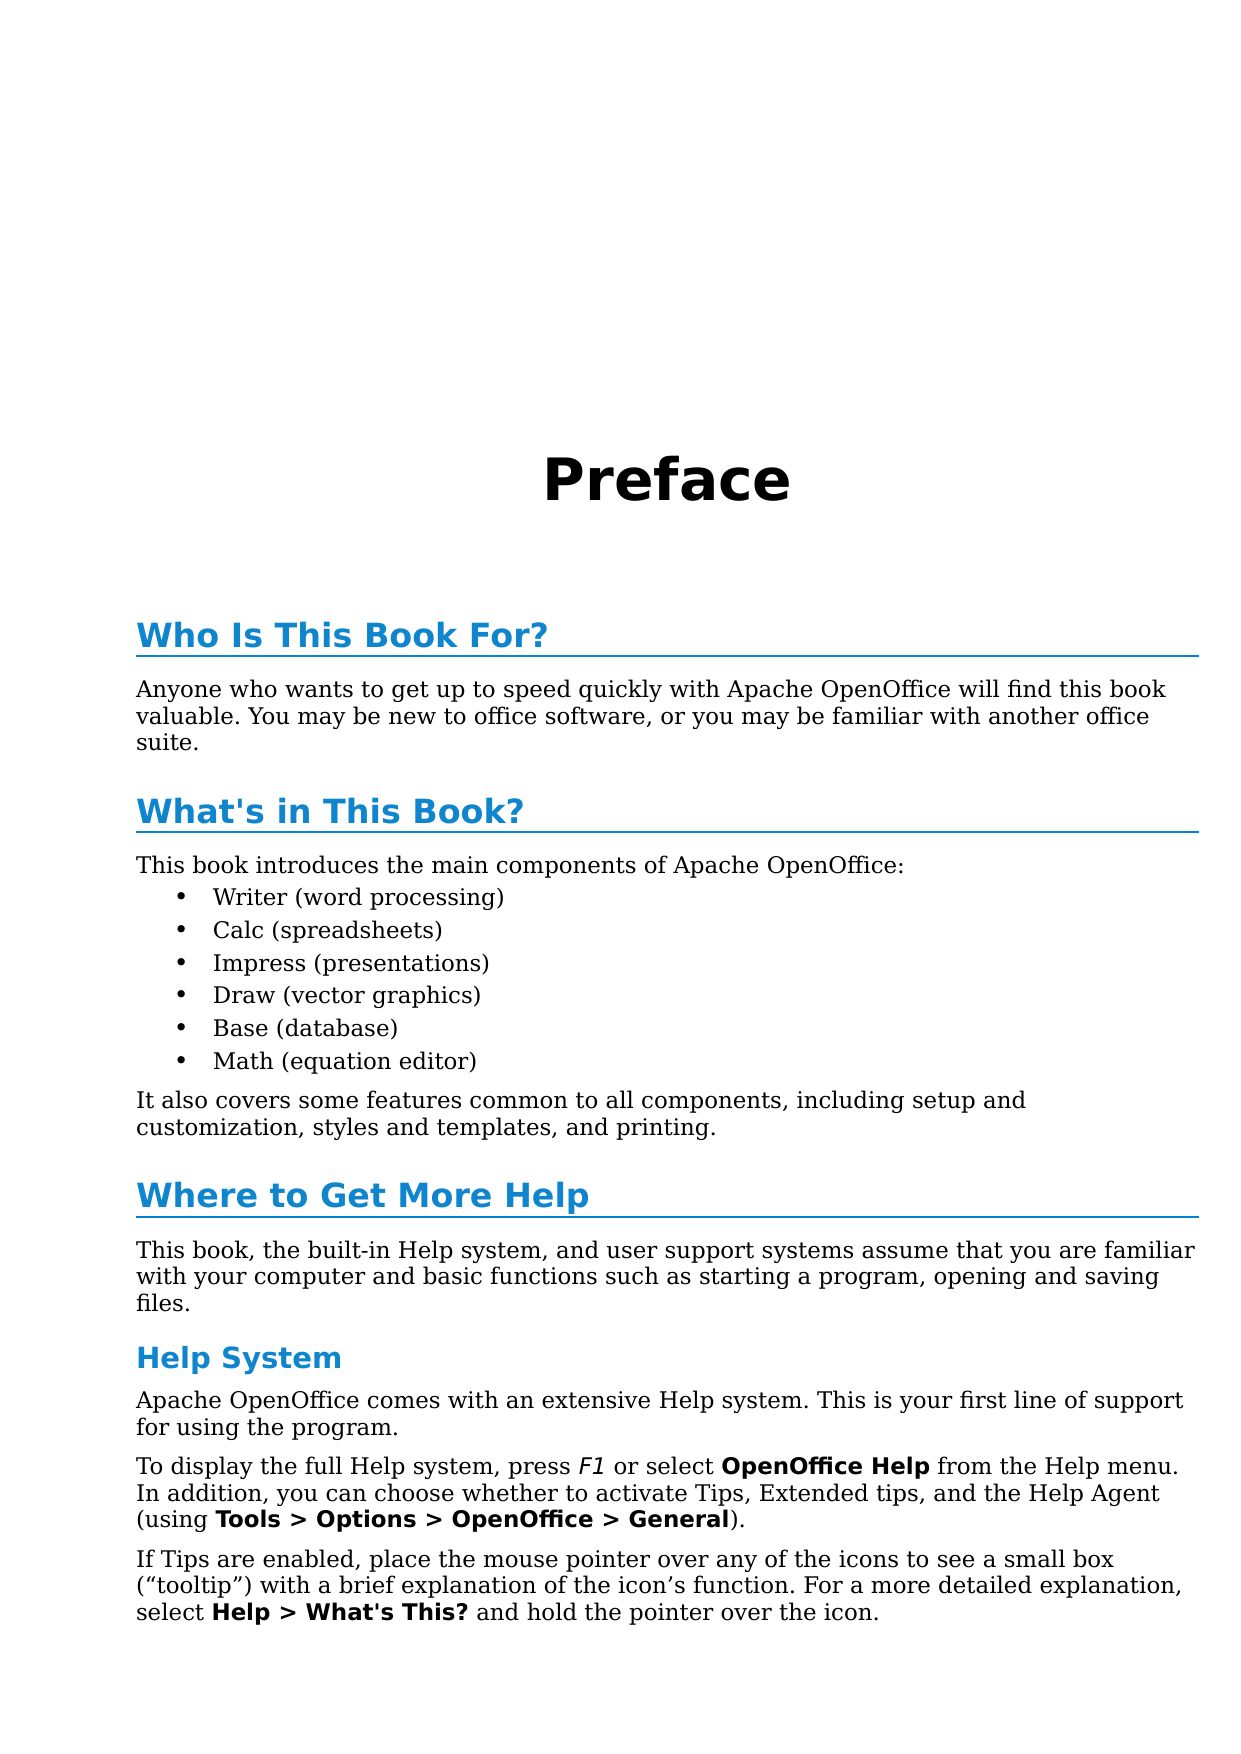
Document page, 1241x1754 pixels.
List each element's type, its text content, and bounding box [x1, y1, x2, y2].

list This book introduces the main components of Apache OpenOffice: [136, 852, 1199, 879]
list Writer (word processing) [174, 882, 1199, 912]
text Anyone who wants to get up to speed quickly with Apache OpenOffice will find this book valuable. You may be new to office software, or you may be familiar with another office suite. [136, 676, 1199, 756]
text It also covers some features common to all components, including setup and customization, styles and templates, and printing. [136, 1087, 1199, 1141]
subtitle Who Is This Book For? [136, 616, 1199, 655]
list Calc (spreadsheets) [174, 915, 1199, 944]
text This book, the built-in Help system, and user support systems assume that you are familiar with your computer and basic functions such as starting a program, opening and saving files. [136, 1237, 1199, 1317]
list Math (equation editor) [174, 1046, 1199, 1075]
text Apache OpenOffice comes with an extensive Help system. This is your first line of support for using the program. [136, 1387, 1199, 1441]
subtitle Where to Get More Help [136, 1177, 1199, 1216]
text If Tips are enabled, place the mouse pointer over any of the icons to see a small box (“tooltip”) with a brief explanation of the icon’s function. For a more detailed explanation, select Help > What's This? and hold the pointer over the icon. [136, 1546, 1199, 1626]
text To display the full Help system, press F1 or select OpenOffice Help from the Help menu. In addition, you can choose whether to activate Tips, Extended tips, and the Help Agent (using Tools > Options > OpenOffice > General). [136, 1453, 1199, 1533]
list Impress (presentations) [174, 948, 1199, 977]
subtitle Preface [136, 446, 1199, 514]
subtitle What's in This Book? [136, 792, 1199, 831]
subtitle Help System [136, 1341, 1199, 1375]
list Base (database) [174, 1013, 1199, 1042]
list Draw (vector graphics) [174, 981, 1199, 1010]
